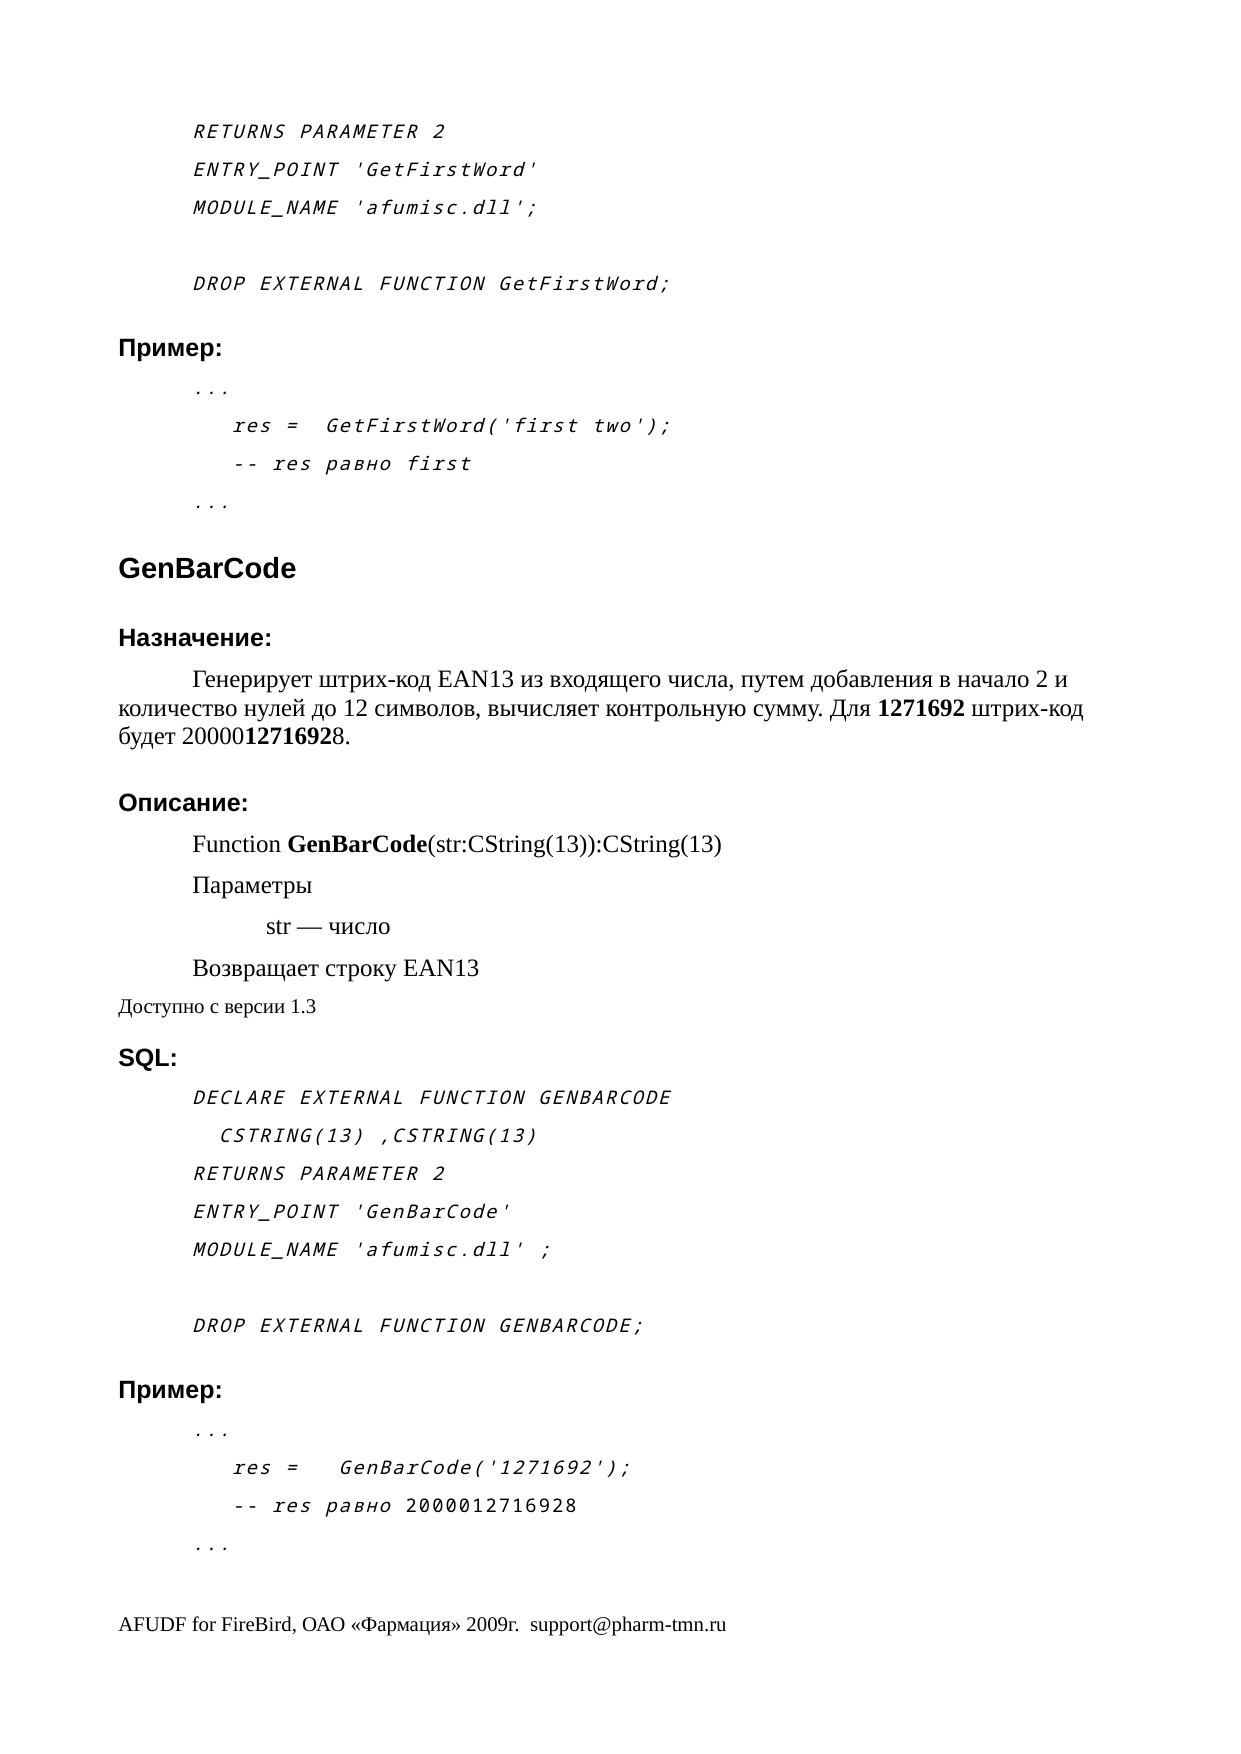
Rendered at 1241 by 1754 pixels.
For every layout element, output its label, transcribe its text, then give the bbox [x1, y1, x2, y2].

text ... [192, 488, 1122, 514]
subtitle Пример: [118, 333, 1122, 362]
text Доступно с версии 1.3 [118, 994, 1122, 1018]
subtitle Пример: [118, 1375, 1122, 1404]
text RETURNS PARAMETER 2 [192, 118, 1122, 144]
text res = GetFirstWord('first two'); [192, 412, 1122, 438]
text Возвращает строку EAN13 [192, 953, 1122, 981]
text DROP EXTERNAL FUNCTION GetFirstWord; [192, 270, 1122, 296]
text ... [192, 1531, 1122, 1556]
text DROP EXTERNAL FUNCTION GENBARCODE; [192, 1312, 1122, 1338]
text CSTRING(13) ,CSTRING(13) [192, 1122, 1122, 1148]
text MODULE_NAME 'afumisc.dll' ; [192, 1236, 1122, 1262]
text MODULE_NAME 'afumisc.dll'; [192, 194, 1122, 220]
subtitle Назначение: [118, 623, 1122, 651]
subtitle SQL: [118, 1043, 1122, 1072]
text ENTRY_POINT 'GenBarCode' [192, 1198, 1122, 1224]
text -- res равно first [192, 451, 1122, 476]
text Параметры [192, 870, 1122, 899]
text res = GenBarCode('1271692'); [192, 1454, 1122, 1480]
text -- res равно 2000012716928 [192, 1493, 1122, 1518]
text ... [192, 374, 1122, 400]
subtitle GenBarCode [118, 552, 1122, 585]
text DECLARE EXTERNAL FUNCTION GENBARCODE [192, 1084, 1122, 1110]
subtitle Описание: [118, 788, 1122, 816]
text Function GenBarCode(str:CString(13)):CString(13) [192, 829, 1122, 858]
text Генерирует штрих-код EAN13 из входящего числа, путем добавления в начало 2 и количество нулей до 12 символов, вычисляет контрольную сумму. Для 1271692 штрих-код будет 2000012716928. [118, 664, 1122, 750]
text str — число [192, 911, 1122, 940]
text ... [192, 1417, 1122, 1442]
text ENTRY_POINT 'GetFirstWord' [192, 156, 1122, 182]
text RETURNS PARAMETER 2 [192, 1160, 1122, 1186]
